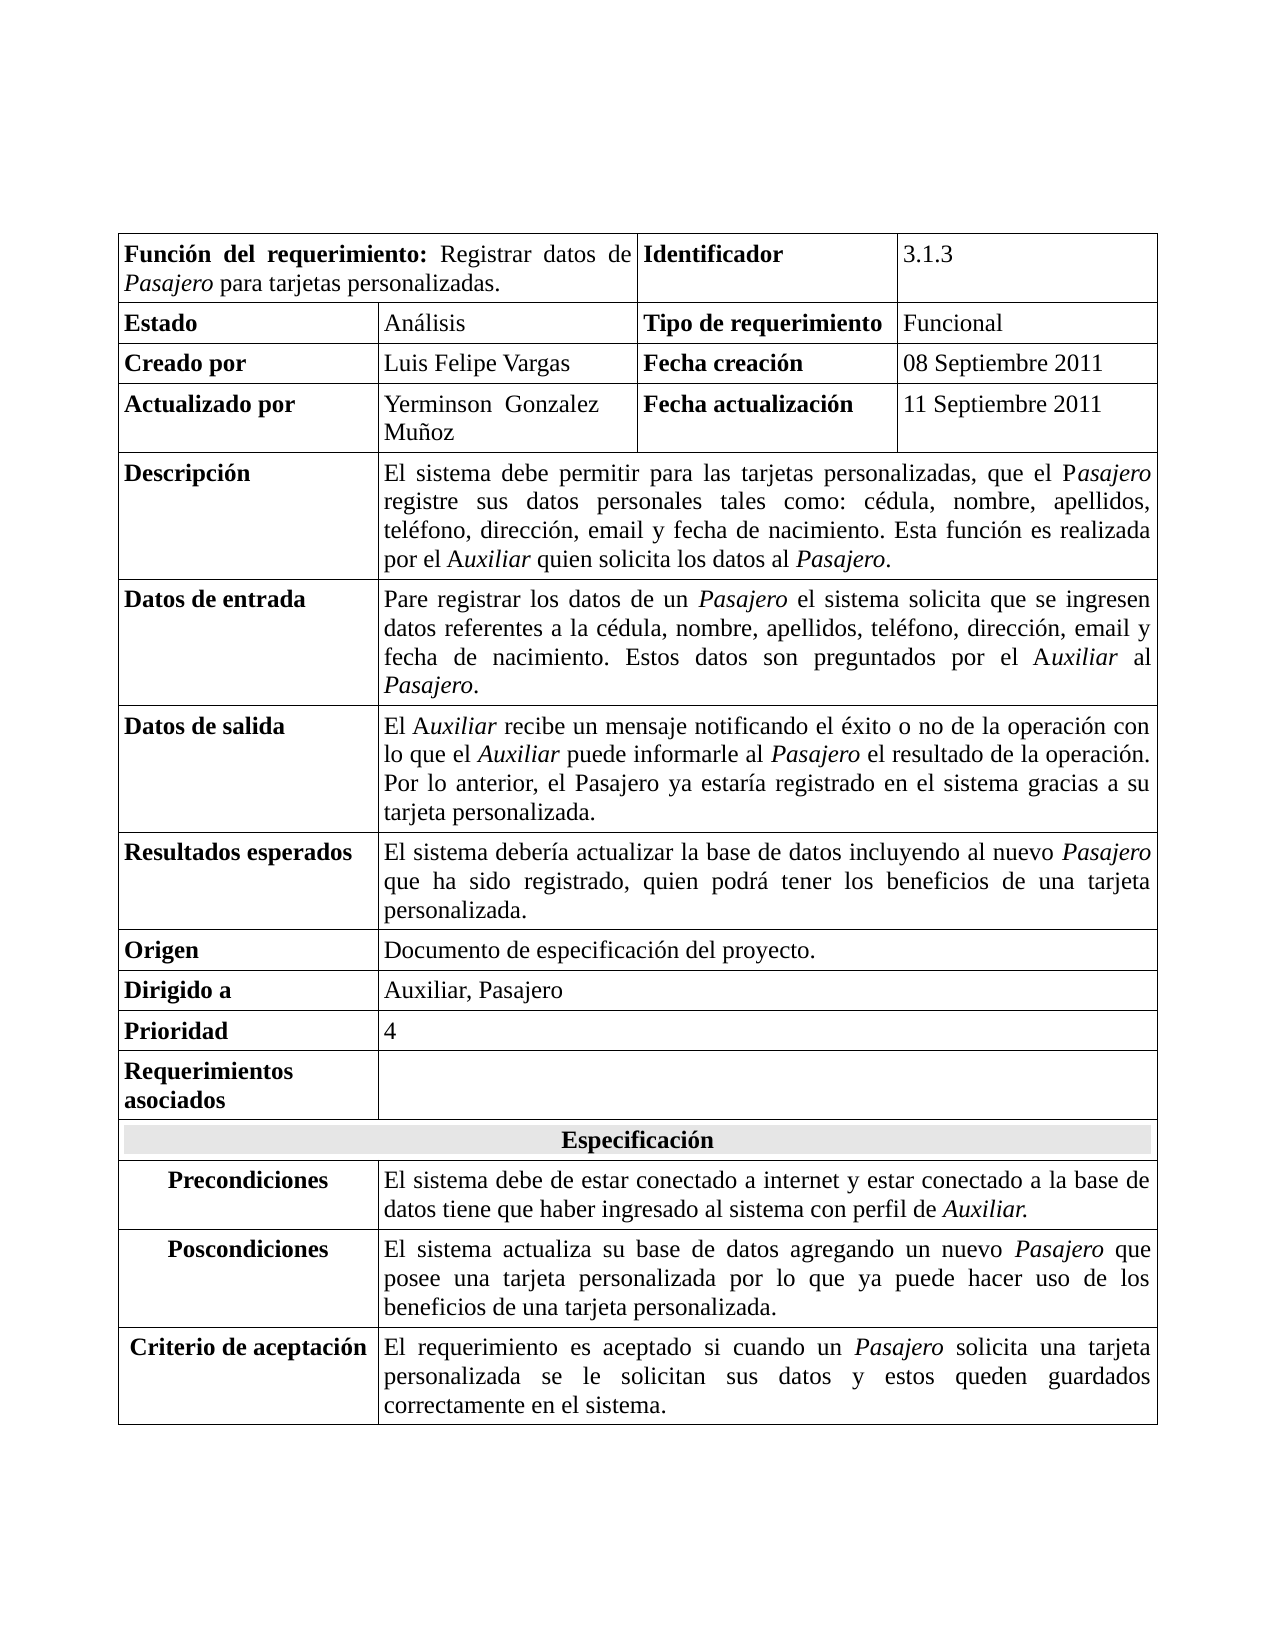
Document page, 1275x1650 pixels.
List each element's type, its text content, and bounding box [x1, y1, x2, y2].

table_cell Datos de salida [119, 706, 378, 832]
table_cell El requerimiento es aceptado si cuando un Pasajero solicita una tarjeta personalizada se le solicitan sus datos y estos queden guardados correctamente en el sistema. [379, 1328, 1157, 1424]
table_cell Fecha actualización [638, 384, 897, 452]
table_cell Precondiciones [119, 1161, 378, 1229]
table_cell [379, 1051, 1157, 1119]
table_cell Descripción [119, 453, 378, 578]
table_cell Yerminson Gonzalez Muñoz [379, 384, 637, 452]
table_cell Luis Felipe Vargas [379, 344, 637, 383]
table_cell El Auxiliar recibe un mensaje notificando el éxito o no de la operación con lo que el Auxiliar puede informarle al Pasajero el resultado de la operación. Por lo anterior, el Pasajero ya estaría registrado en el sistema gracias a su tarjeta personalizada. [379, 706, 1157, 832]
table_cell El sistema debe permitir para las tarjetas personalizadas, que el Pasajero registre sus datos personales tales como: cédula, nombre, apellidos, teléfono, dirección, email y fecha de nacimiento. Esta función es realizada por el Auxiliar quien solicita los datos al Pasajero. [379, 453, 1157, 578]
table_header 3.1.3 [898, 234, 1157, 302]
table_cell Documento de especificación del proyecto. [379, 930, 1157, 970]
table_cell Estado [119, 303, 378, 342]
table_cell Auxiliar, Pasajero [379, 971, 1157, 1010]
table_cell Pare registrar los datos de un Pasajero el sistema solicita que se ingresen datos referentes a la cédula, nombre, apellidos, teléfono, dirección, email y fecha de nacimiento. Estos datos son preguntados por el Auxiliar al Pasajero. [379, 580, 1157, 705]
table_cell 08 Septiembre 2011 [898, 344, 1157, 383]
table_cell Datos de entrada [119, 580, 378, 705]
table_cell Fecha creación [638, 344, 897, 383]
table_cell 11 Septiembre 2011 [898, 384, 1157, 452]
table_header Función del requerimiento: Registrar datos de Pasajero para tarjetas personalizadas. [119, 234, 637, 302]
table_cell Requerimientos asociados [119, 1051, 378, 1119]
table_cell El sistema debe de estar conectado a internet y estar conectado a la base de datos tiene que haber ingresado al sistema con perfil de Auxiliar. [379, 1161, 1157, 1229]
table_cell Actualizado por [119, 384, 378, 452]
table_cell El sistema debería actualizar la base de datos incluyendo al nuevo Pasajero que ha sido registrado, quien podrá tener los beneficios de una tarjeta personalizada. [379, 833, 1157, 929]
table_cell Creado por [119, 344, 378, 383]
table_cell Prioridad [119, 1011, 378, 1050]
table_cell Tipo de requerimiento [638, 303, 897, 342]
table_cell Origen [119, 930, 378, 970]
table_cell El sistema actualiza su base de datos agregando un nuevo Pasajero que posee una tarjeta personalizada por lo que ya puede hacer uso de los beneficios de una tarjeta personalizada. [379, 1230, 1157, 1327]
table_cell Funcional [898, 303, 1157, 342]
table_cell Análisis [379, 303, 637, 342]
table_cell 4 [379, 1011, 1157, 1050]
table_cell Resultados esperados [119, 833, 378, 929]
table_header Identificador [638, 234, 897, 302]
table_cell Especificación [119, 1120, 1157, 1160]
table_cell Poscondiciones [119, 1230, 378, 1327]
table_cell Criterio de aceptación [119, 1328, 378, 1424]
table_cell Dirigido a [119, 971, 378, 1010]
